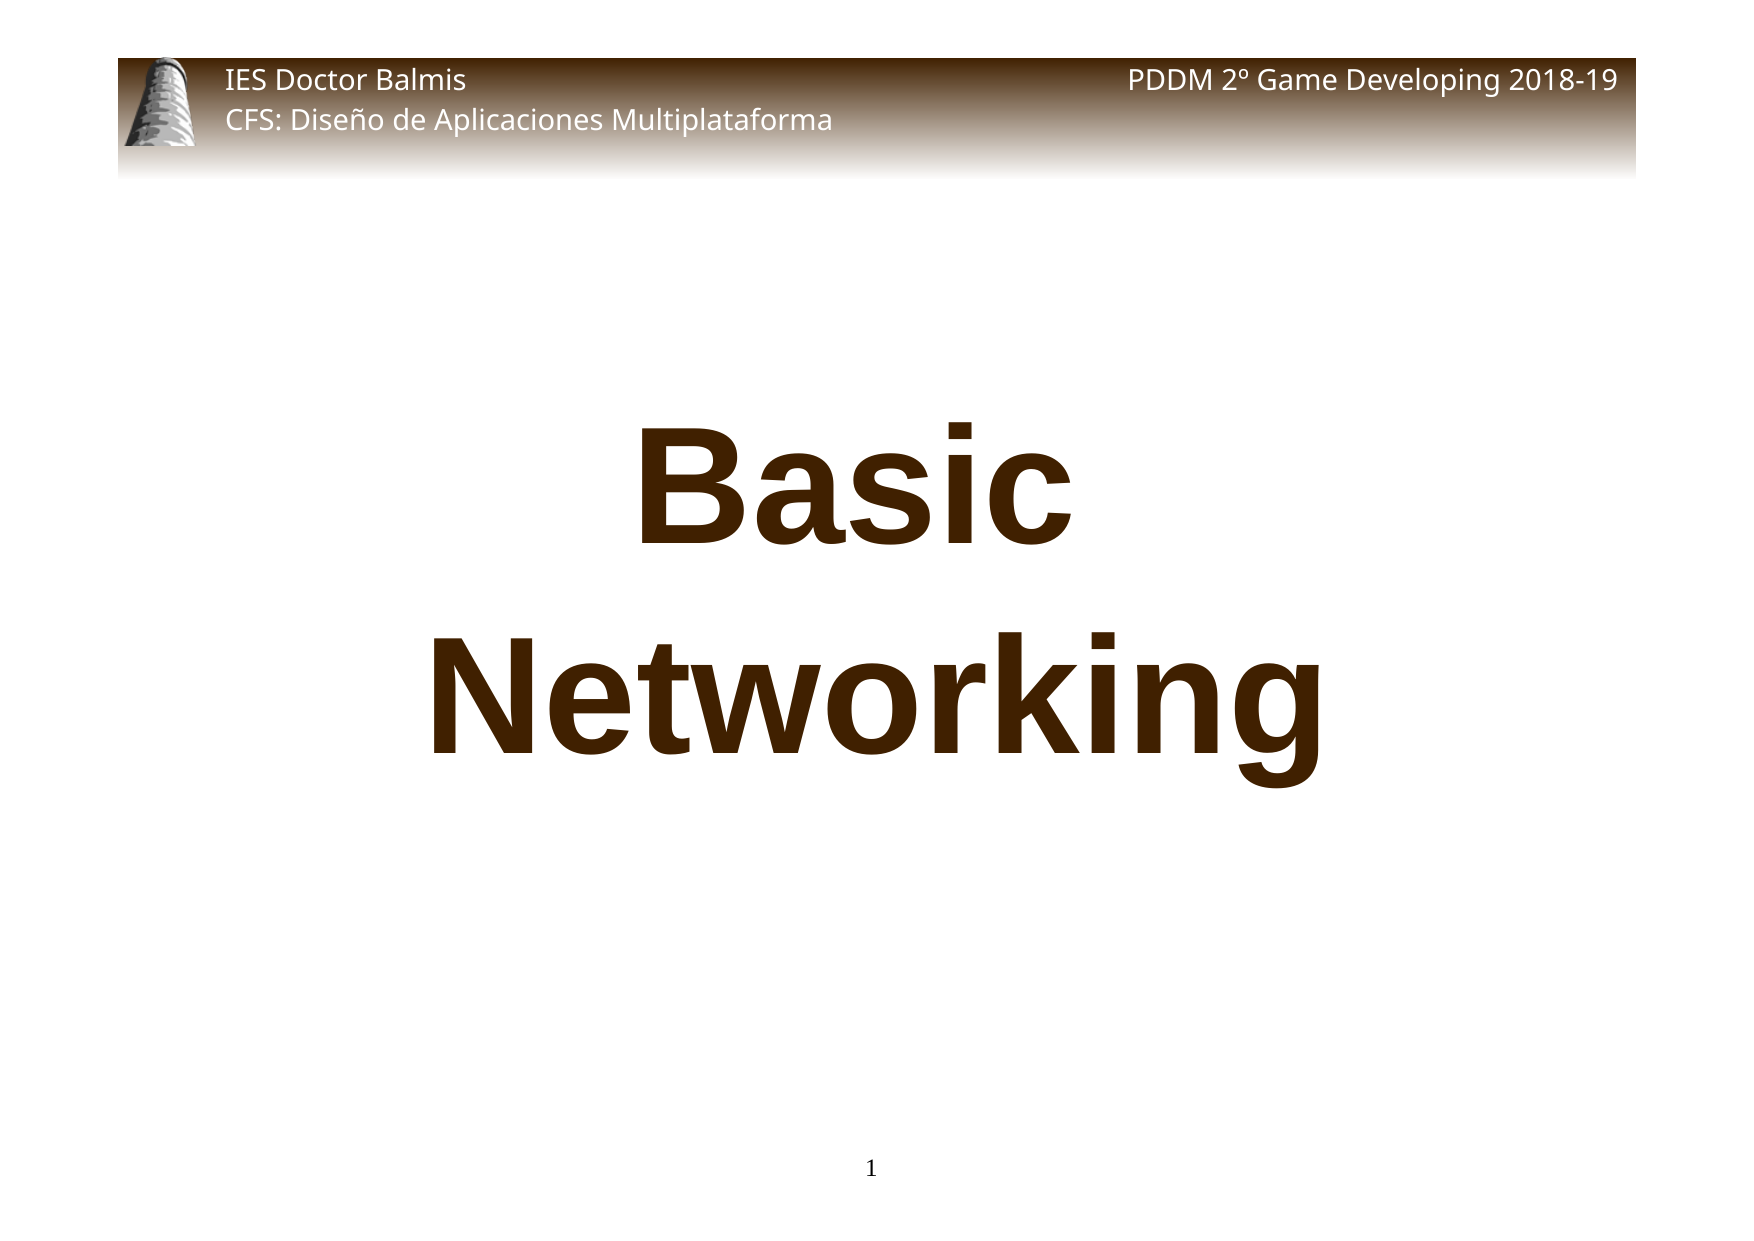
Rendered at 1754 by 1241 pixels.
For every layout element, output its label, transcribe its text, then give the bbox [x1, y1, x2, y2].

text Networking [118, 597, 1636, 788]
picture [121, 57, 202, 146]
text Basic [118, 387, 1636, 579]
